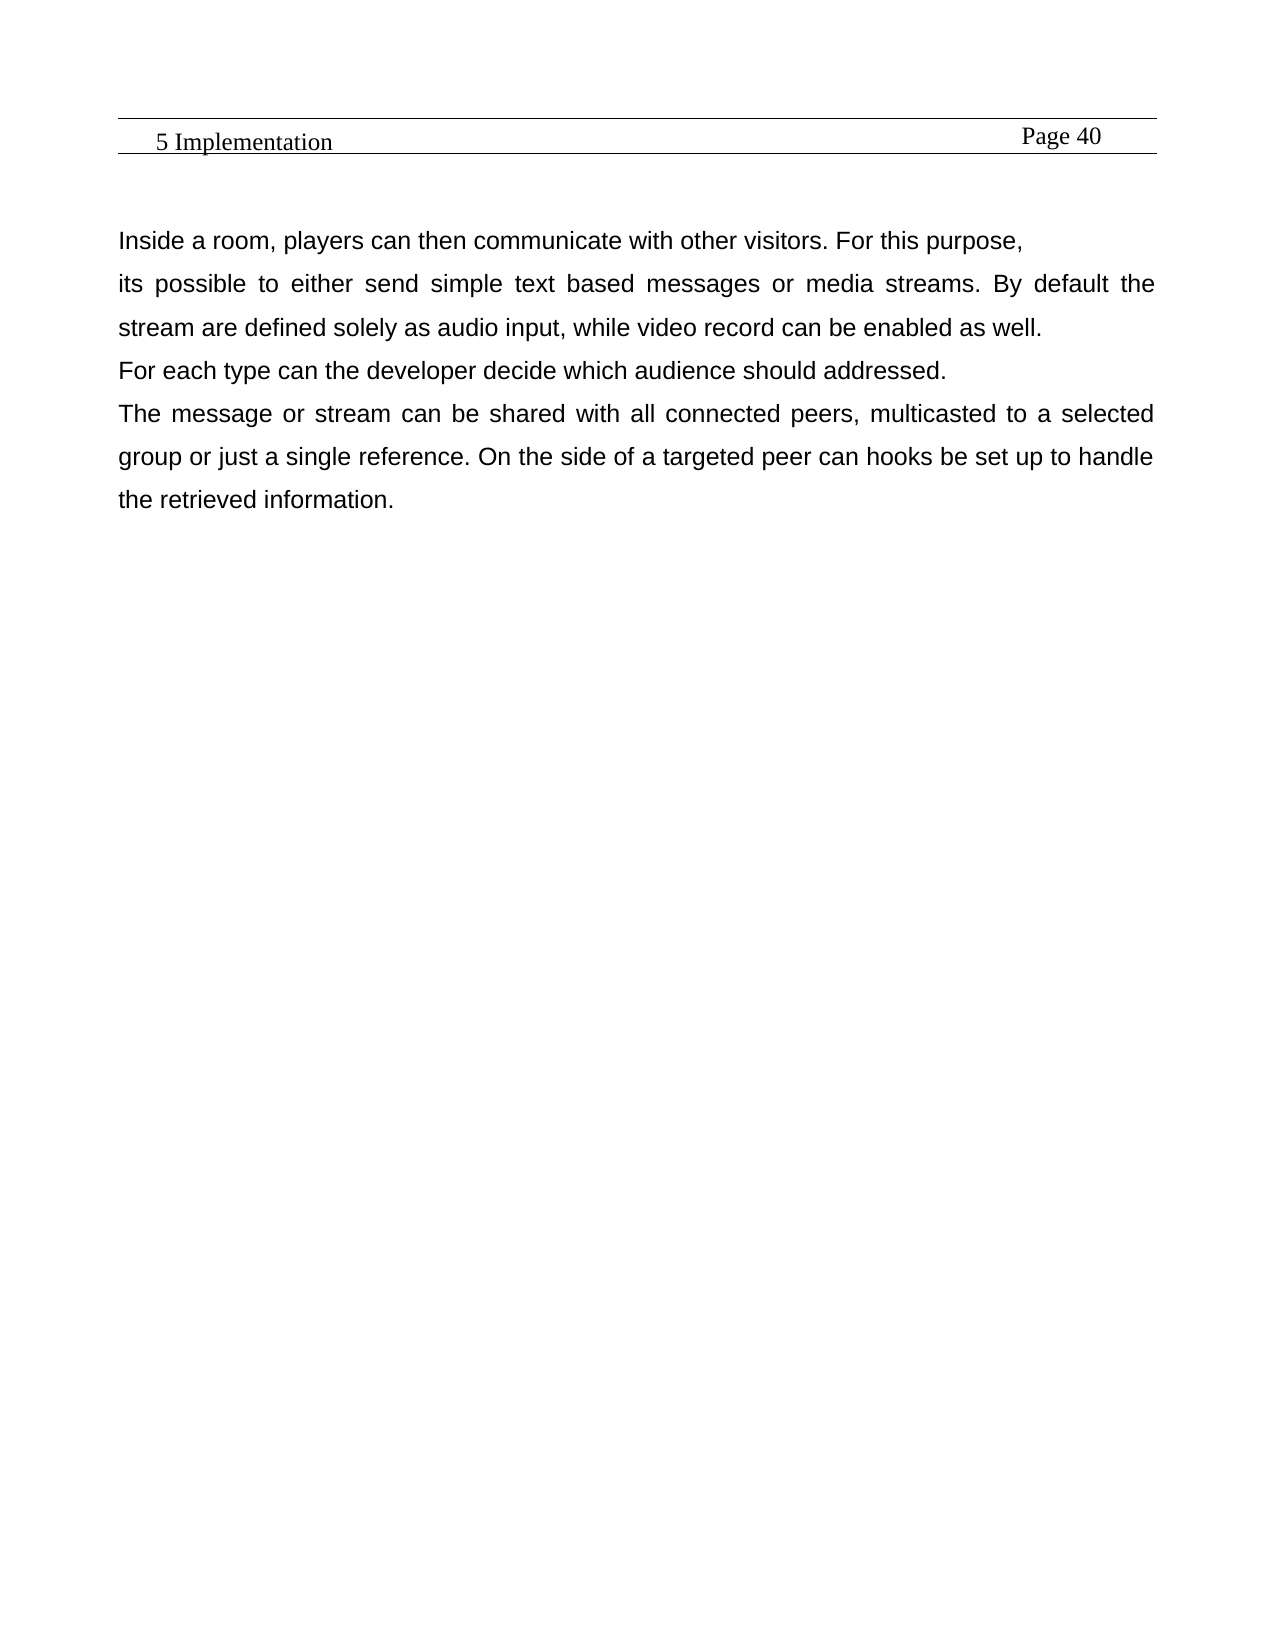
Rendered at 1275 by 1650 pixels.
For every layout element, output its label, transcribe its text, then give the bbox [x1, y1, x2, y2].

text its possible to either send simple text based messages or media streams. By default the stream are defined solely as audio input, while video record can be enabled as well. [118, 269, 1157, 341]
text Inside a room, players can then communicate with other visitors. For this purpose, [118, 226, 1157, 255]
text For each type can the developer decide which audience should addressed. [118, 356, 1157, 384]
text The message or stream can be shared with all connected peers, multicasted to a selected group or just a single reference. On the side of a targeted peer can hooks be set up to handle the retrieved information. [118, 399, 1157, 514]
